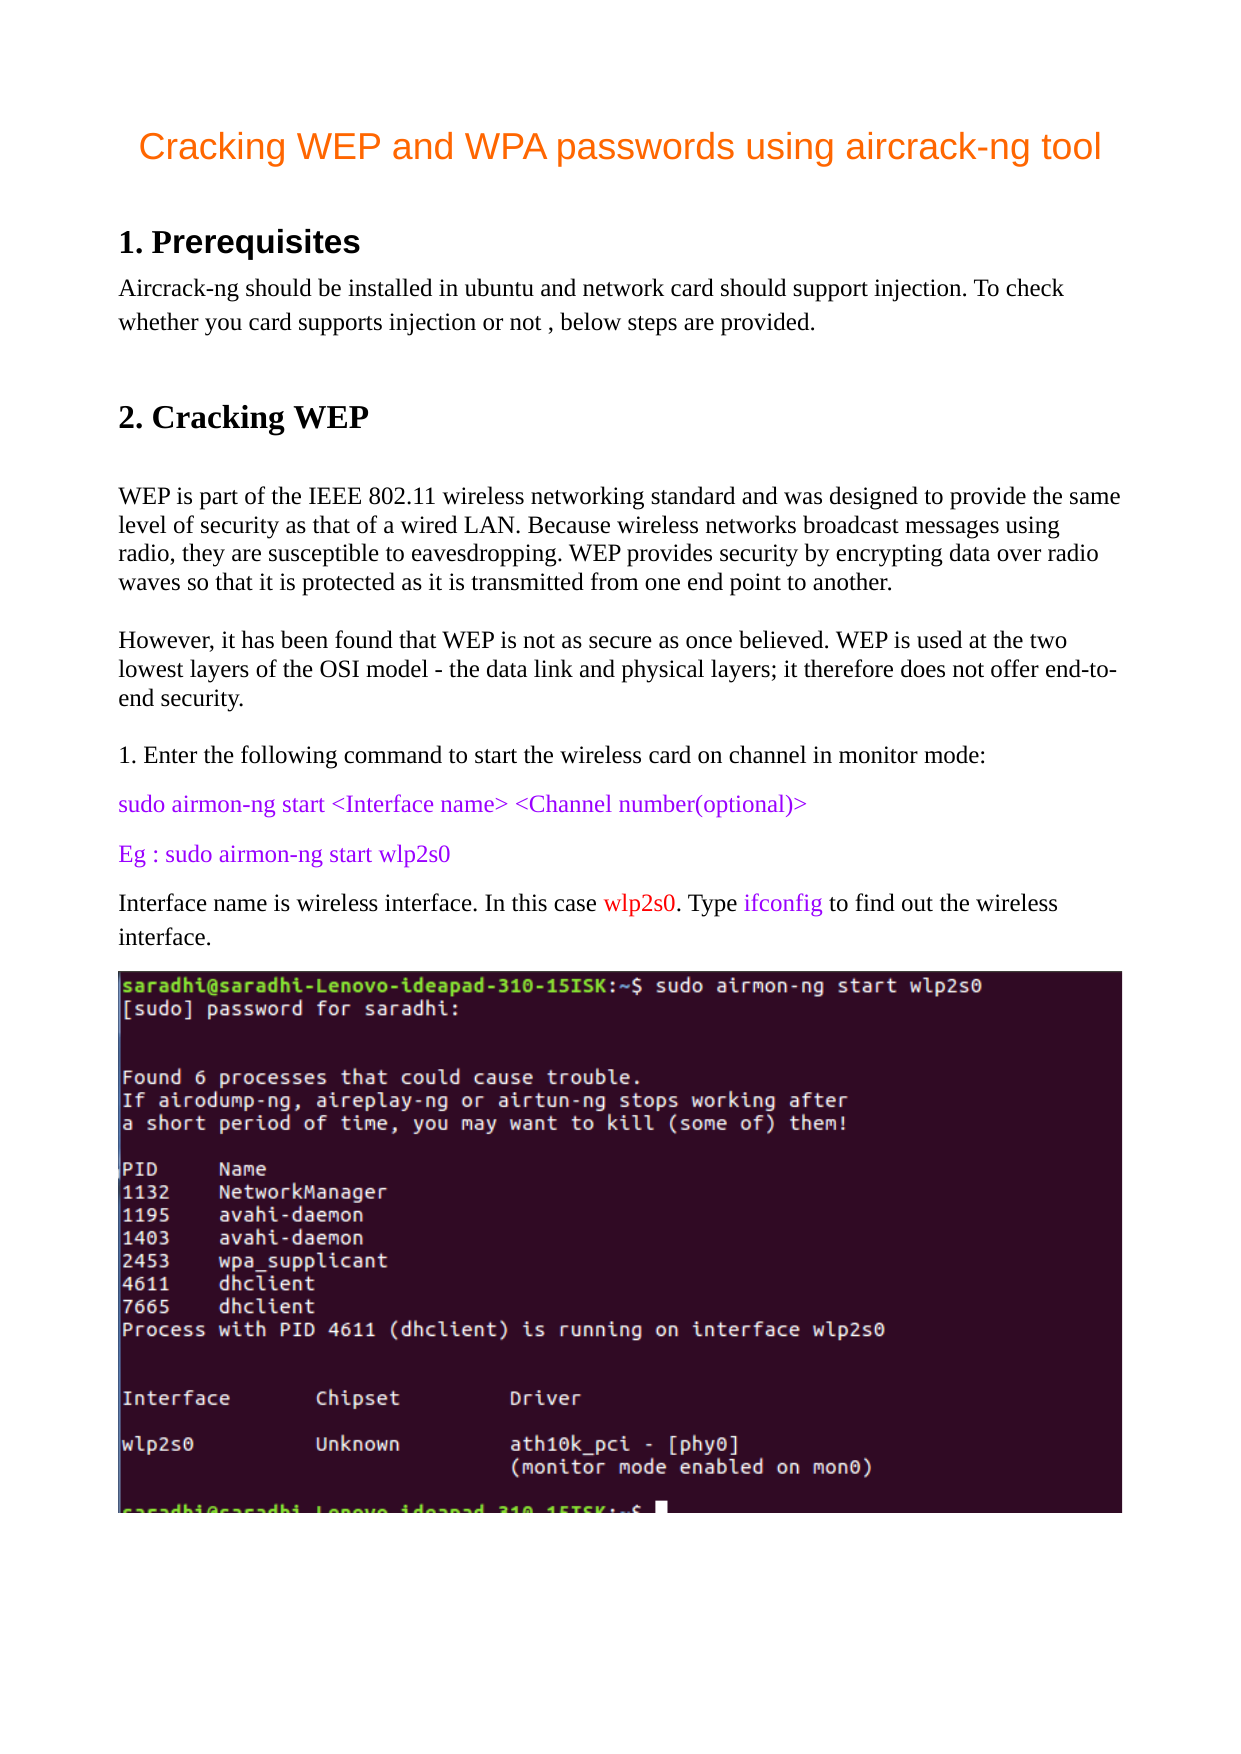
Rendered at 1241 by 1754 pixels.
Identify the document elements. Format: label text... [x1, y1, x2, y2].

subtitle 2. Cracking WEP [118, 382, 1122, 439]
picture [118, 971, 1123, 1513]
text 1. Enter the following command to start the wireless card on channel in monitor mode: [118, 741, 1122, 769]
text Eg : sudo airmon-ng start wlp2s0 [118, 839, 1122, 867]
text However, it has been found that WEP is not as secure as once believed. WEP is used at the two lowest layers of the OSI model - the data link and physical layers; it therefore does not offer end-to-end security. [118, 626, 1122, 712]
text Aircrack-ng should be installed in ubuntu and network card should support injection. To check whether you card supports injection or not , below steps are provided. [118, 273, 1122, 336]
text WEP is part of the IEEE 802.11 wireless networking standard and was designed to provide the same level of security as that of a wired LAN. Because wireless networks broadcast messages using radio, they are susceptible to eavesdropping. WEP provides security by encrypting data over radio waves so that it is protected as it is transmitted from one end point to another. [118, 481, 1122, 596]
subtitle 1. Prerequisites [118, 222, 1122, 261]
text sudo airmon-ng start <Interface name> <Channel number(optional)> [118, 789, 1122, 818]
text Interface name is wireless interface. In this case wlp2s0. Type ifconfig to find out the wireless interface. [118, 888, 1122, 951]
